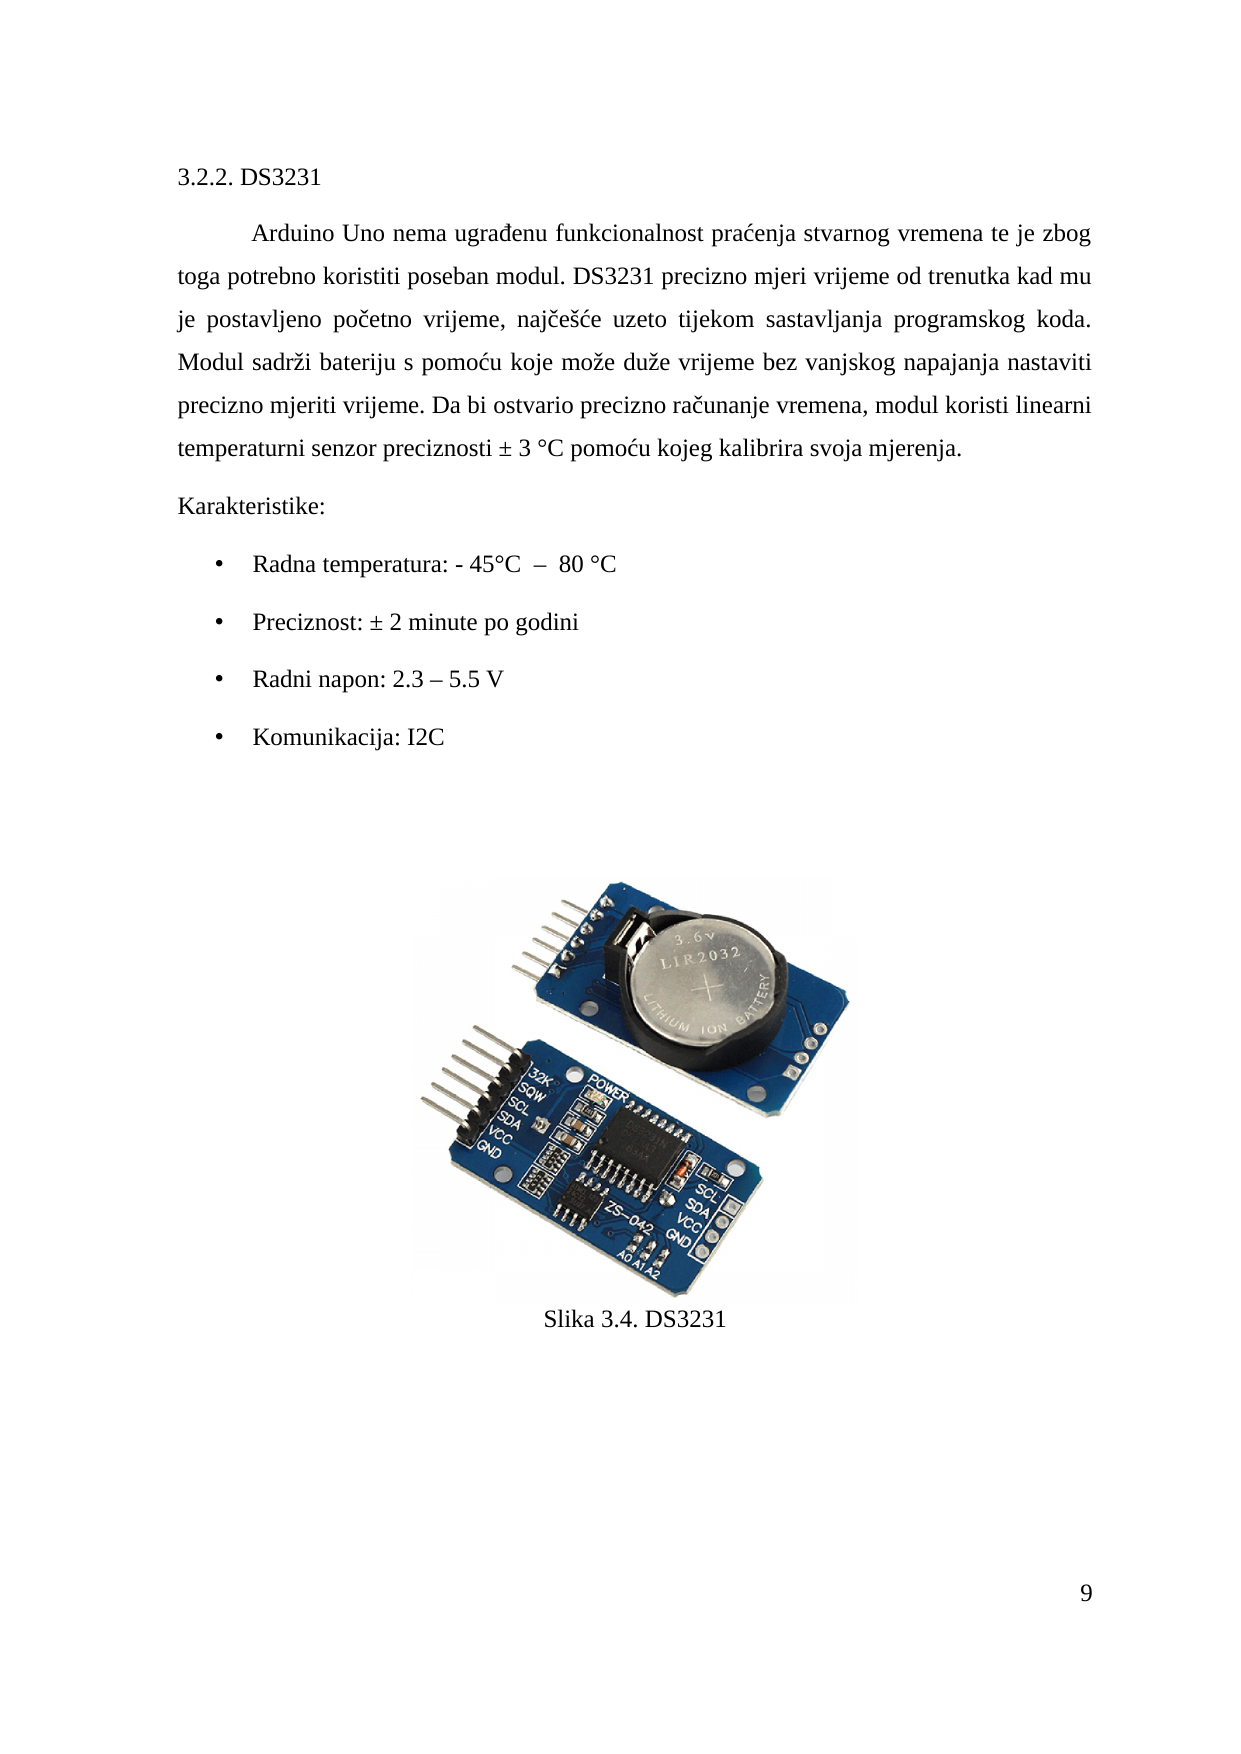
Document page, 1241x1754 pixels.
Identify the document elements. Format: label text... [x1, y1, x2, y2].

list Radni napon: 2.3 – 5.5 V [215, 664, 1093, 693]
list Preciznost: ± 2 minute po godini [215, 607, 1093, 635]
text Arduino Uno nema ugrađenu funkcionalnost praćenja stvarnog vremena te je zbog toga potrebno koristiti poseban modul. DS3231 precizno mjeri vrijeme od trenutka kad mu je postavljeno početno vrijeme, najčešće uzeto tijekom sastavljanja programskog koda. Modul sadrži bateriju s pomoću koje može duže vrijeme bez vanjskog napajanja nastaviti precizno mjeriti vrijeme. Da bi ostvario precizno računanje vremena, modul koristi linearni temperaturni senzor preciznosti ± 3 °C pomoću kojeg kalibrira svoja mjerenja. [177, 218, 1093, 462]
text Karakteristike: [177, 491, 1093, 520]
list Radna temperatura: - 45°C – 80 °C [215, 549, 1093, 578]
text [411, 860, 858, 877]
list Komunikacija: I2C [215, 722, 1093, 751]
subtitle 3.2.2. DS3231 [177, 162, 1093, 191]
text Slika 3.4. DS3231 [411, 1304, 858, 1333]
picture [411, 877, 859, 1304]
